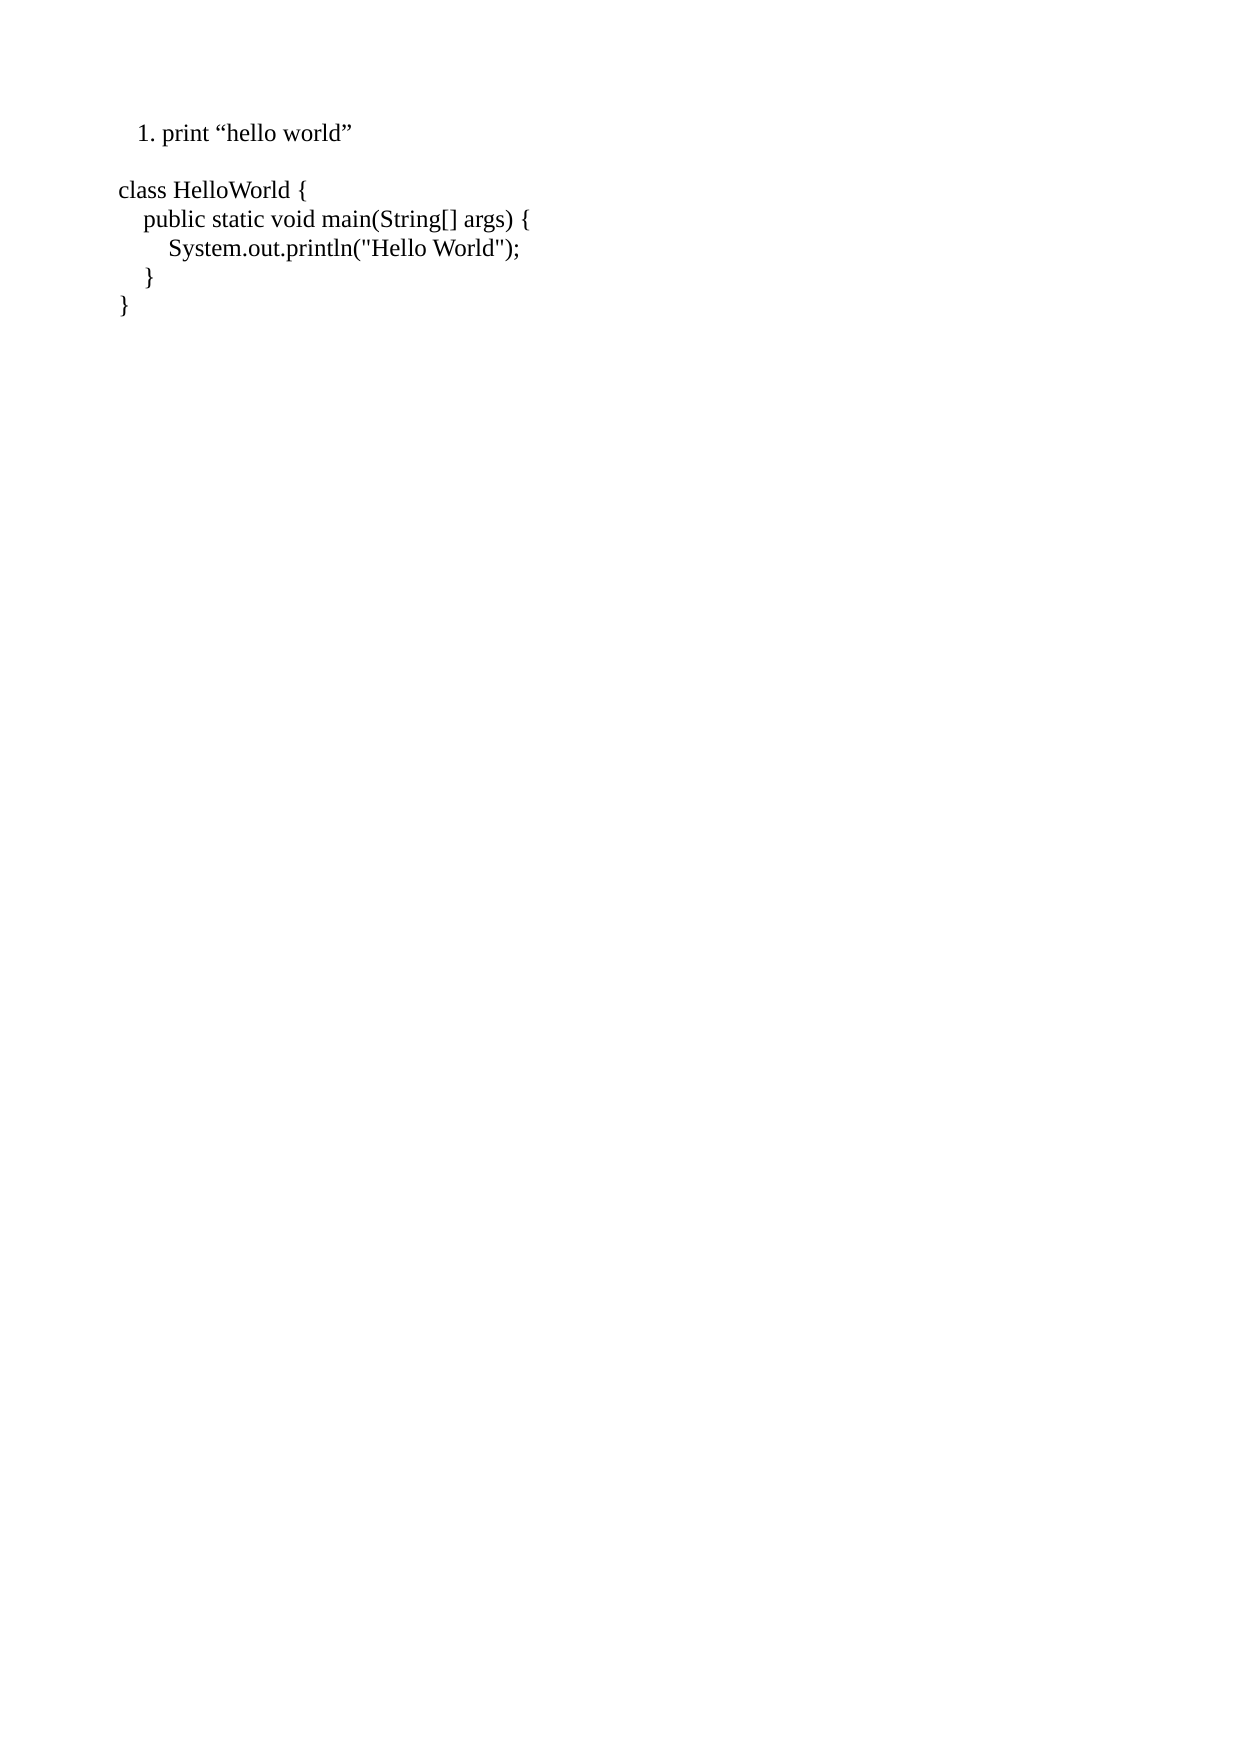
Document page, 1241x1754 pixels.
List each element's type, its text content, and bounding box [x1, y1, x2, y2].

text System.out.println("Hello World"); [118, 233, 1122, 262]
text 1. print “hello world” [118, 118, 1122, 147]
text class HelloWorld { [118, 176, 1122, 204]
text } [118, 291, 1122, 319]
text } [118, 262, 1122, 291]
text public static void main(String[] args) { [118, 204, 1122, 233]
